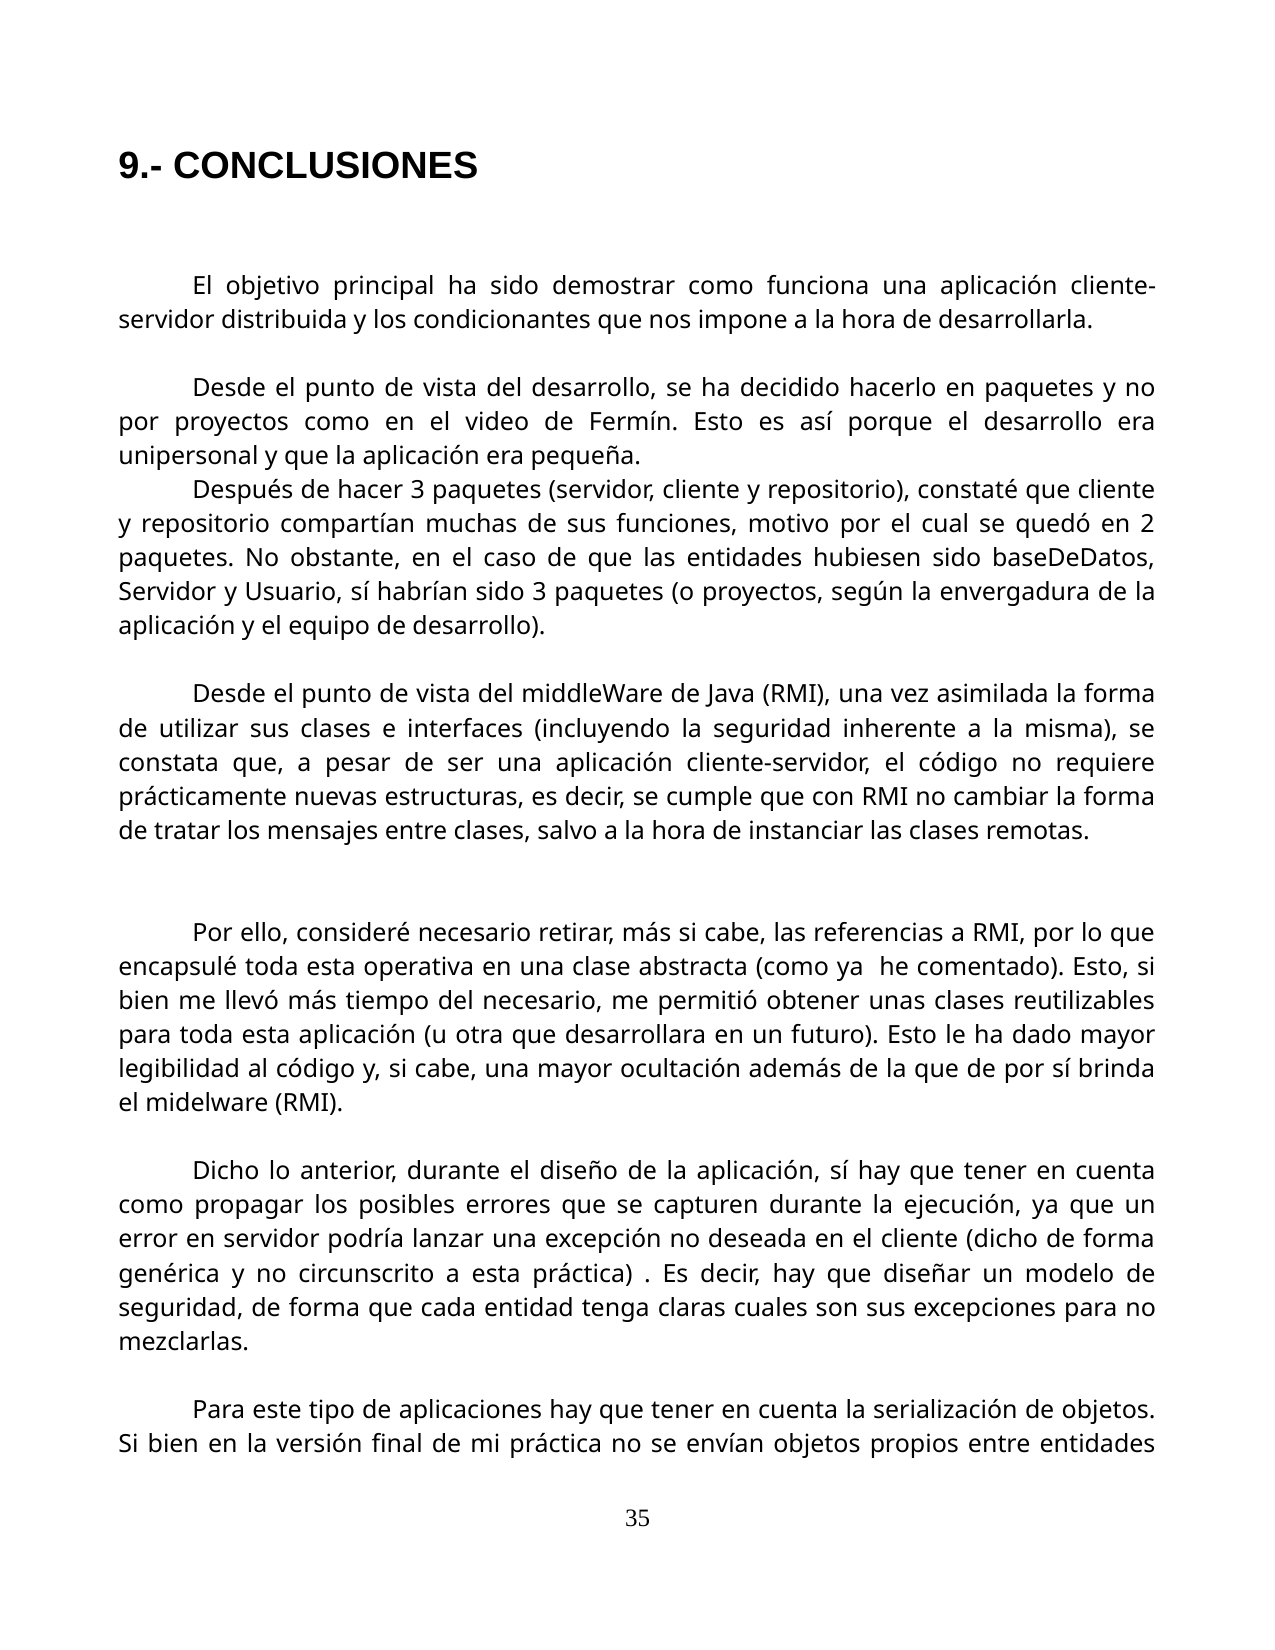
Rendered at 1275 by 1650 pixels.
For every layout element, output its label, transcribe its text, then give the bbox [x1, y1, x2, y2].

text Dicho lo anterior, durante el diseño de la aplicación, sí hay que tener en cuenta como propagar los posibles errores que se capturen durante la ejecución, ya que un error en servidor podría lanzar una excepción no deseada en el cliente (dicho de forma genérica y no circunscrito a esta práctica) . Es decir, hay que diseñar un modelo de seguridad, de forma que cada entidad tenga claras cuales son sus excepciones para no mezclarlas. [118, 1153, 1157, 1357]
text Después de hacer 3 paquetes (servidor, cliente y repositorio), constaté que cliente y repositorio compartían muchas de sus funciones, motivo por el cual se quedó en 2 paquetes. No obstante, en el caso de que las entidades hubiesen sido baseDeDatos, Servidor y Usuario, sí habrían sido 3 paquetes (o proyectos, según la envergadura de la aplicación y el equipo de desarrollo). [118, 472, 1157, 642]
text Desde el punto de vista del middleWare de Java (RMI), una vez asimilada la forma de utilizar sus clases e interfaces (incluyendo la seguridad inherente a la misma), se constata que, a pesar de ser una aplicación cliente-servidor, el código no requiere prácticamente nuevas estructuras, es decir, se cumple que con RMI no cambiar la forma de tratar los mensajes entre clases, salvo a la hora de instanciar las clases remotas. [118, 676, 1157, 846]
subtitle 9.- CONCLUSIONES [118, 143, 1157, 187]
text Por ello, consideré necesario retirar, más si cabe, las referencias a RMI, por lo que encapsulé toda esta operativa en una clase abstracta (como ya he comentado). Esto, si bien me llevó más tiempo del necesario, me permitió obtener unas clases reutilizables para toda esta aplicación (u otra que desarrollara en un futuro). Esto le ha dado mayor legibilidad al código y, si cabe, una mayor ocultación además de la que de por sí brinda el midelware (RMI). [118, 914, 1157, 1119]
text Desde el punto de vista del desarrollo, se ha decidido hacerlo en paquetes y no por proyectos como en el video de Fermín. Esto es así porque el desarrollo era unipersonal y que la aplicación era pequeña. [118, 369, 1157, 472]
text Para este tipo de aplicaciones hay que tener en cuenta la serialización de objetos. Si bien en la versión final de mi práctica no se envían objetos propios entre entidades [118, 1391, 1157, 1459]
text El objetivo principal ha sido demostrar como funciona una aplicación cliente-servidor distribuida y los condicionantes que nos impone a la hora de desarrollarla. [118, 267, 1157, 336]
